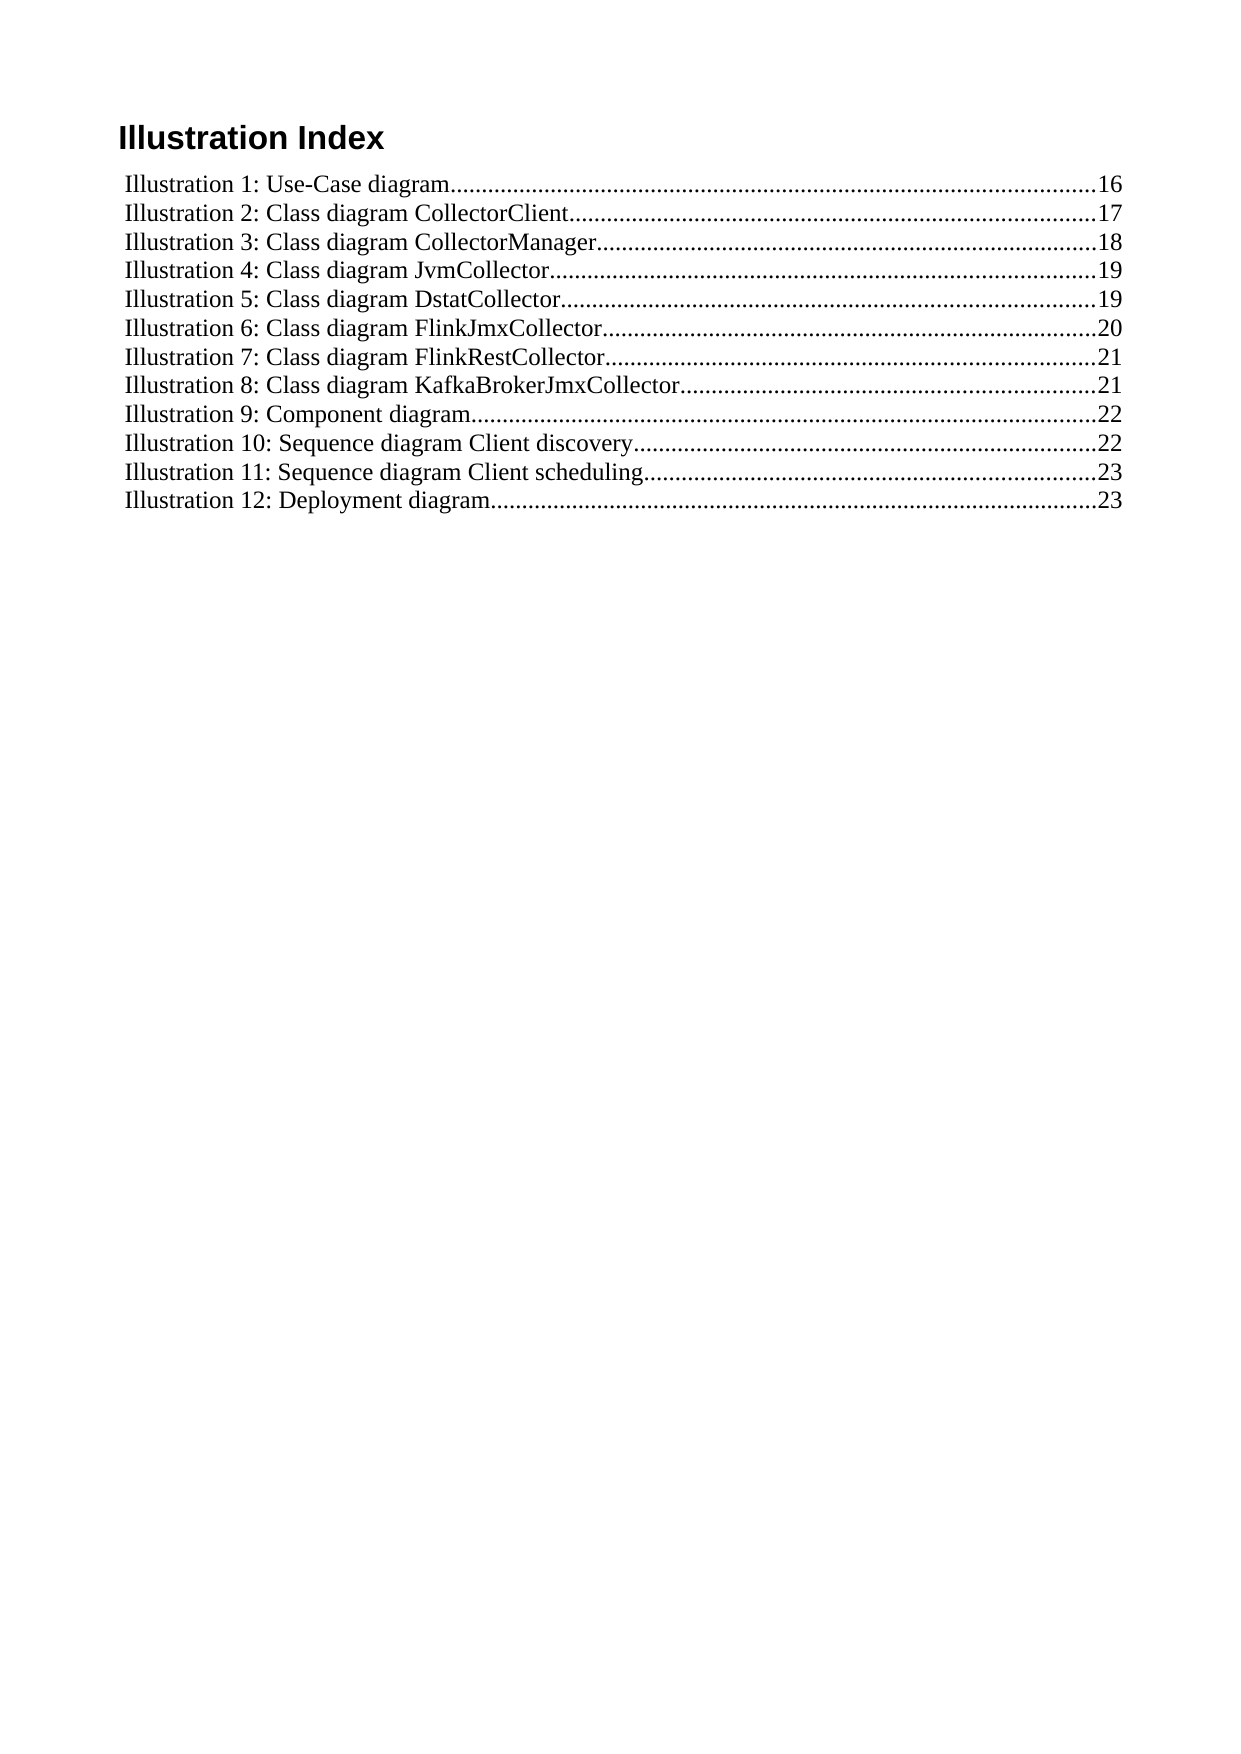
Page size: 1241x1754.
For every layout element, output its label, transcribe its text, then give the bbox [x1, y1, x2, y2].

text Illustration 8: Class diagram KafkaBrokerJmxCollector 21 [118, 370, 1122, 399]
text Illustration 6: Class diagram FlinkJmxCollector 20 [118, 313, 1122, 342]
text Illustration 11: Sequence diagram Client scheduling 23 [118, 457, 1122, 485]
text Illustration 5: Class diagram DstatCollector 19 [118, 284, 1122, 313]
text Illustration 4: Class diagram JvmCollector 19 [118, 255, 1122, 284]
subtitle Illustration Index [118, 118, 1122, 157]
text Illustration 3: Class diagram CollectorManager 18 [118, 227, 1122, 255]
text Illustration 9: Component diagram 22 [118, 399, 1122, 428]
text Illustration 1: Use-Case diagram 16 [118, 169, 1122, 198]
text Illustration 12: Deployment diagram 23 [118, 485, 1122, 514]
text Illustration 7: Class diagram FlinkRestCollector 21 [118, 342, 1122, 370]
text Illustration 2: Class diagram CollectorClient 17 [118, 198, 1122, 227]
text Illustration 10: Sequence diagram Client discovery 22 [118, 428, 1122, 457]
